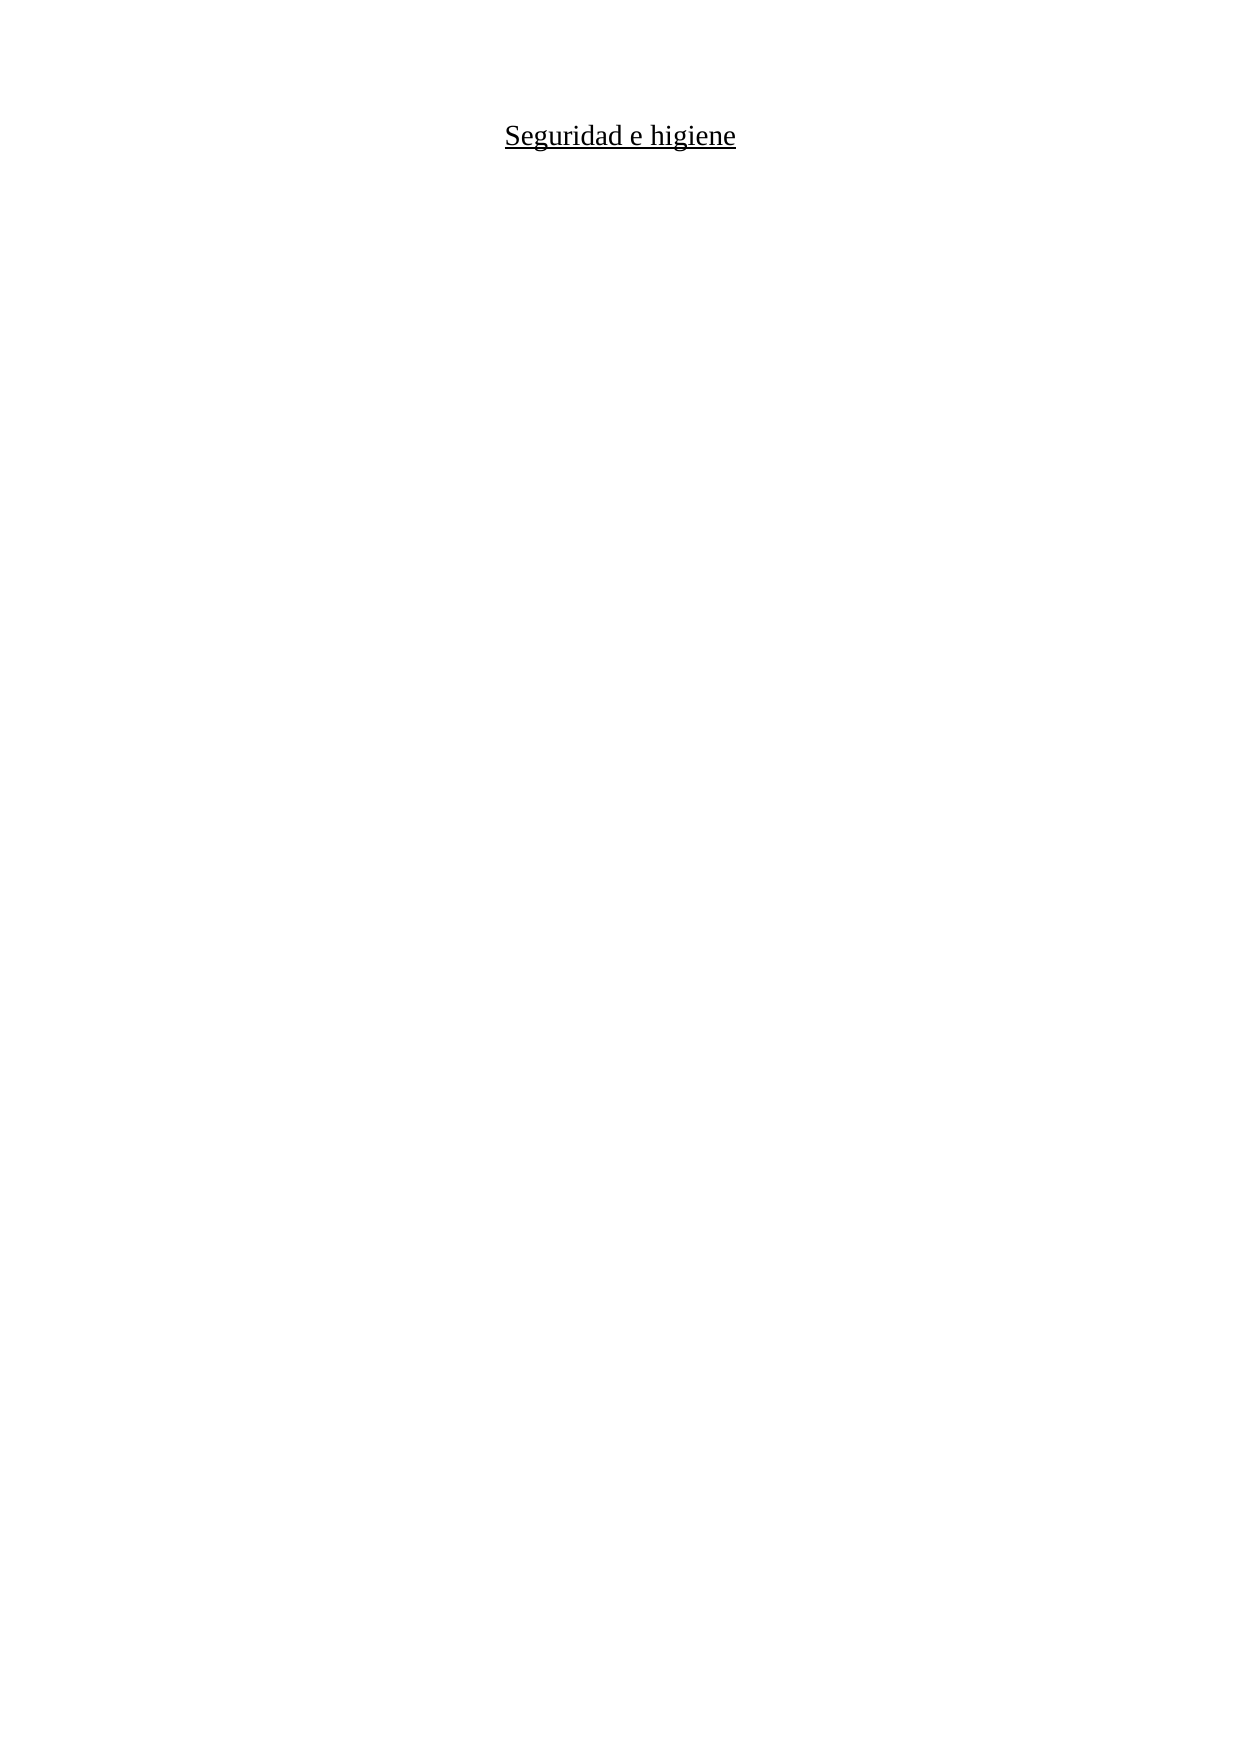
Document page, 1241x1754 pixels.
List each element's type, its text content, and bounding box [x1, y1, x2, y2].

text Seguridad e higiene [118, 118, 1122, 152]
